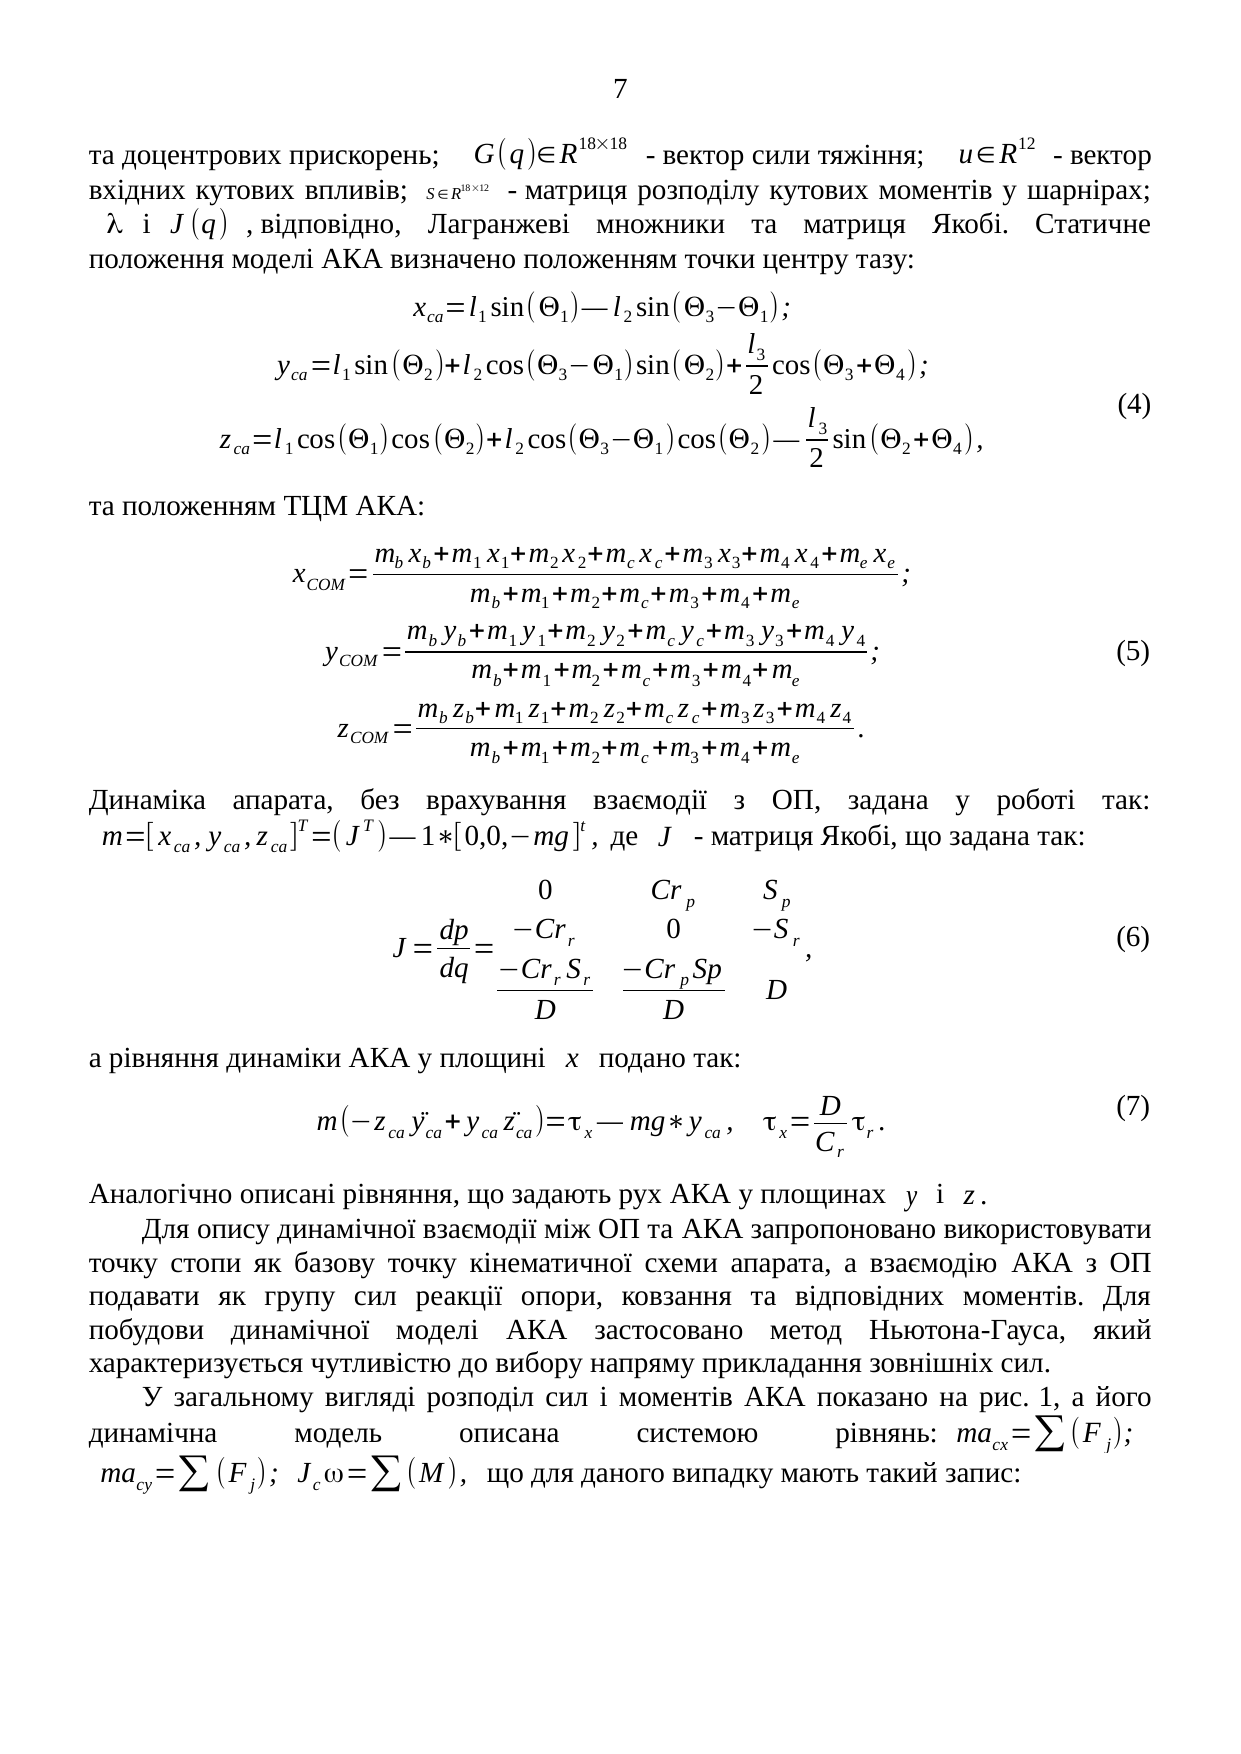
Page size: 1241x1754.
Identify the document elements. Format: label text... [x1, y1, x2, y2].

table_header [89, 856, 1114, 1040]
text Для опису динамічної взаємодії між ОП та АКА запропоновано використовувати точку стопи як базову точку кінематичної схеми апарата, а взаємодію АКА з ОП подавати як групу сил реакції опори, ковзання та відповідних моментів. Для побудови динамічної моделі АКА застосовано метод Ньютона‑Гауса, який характеризується чутливістю до вибору напряму прикладання зовнішніх сил. [88, 1211, 1152, 1379]
text Аналогічно описані рівняння, що задають рух АКА у площинахі [88, 1176, 1152, 1211]
table_header (5) [1113, 522, 1150, 782]
text У загальному вигляді розподіл сил і моментів АКА показано на рис. 1, а його динамічна модель описана системою рівнянь: що для даного випадку мають такий запис: [88, 1379, 1152, 1493]
text де:‑ вектор узагальнених координат;‑ матриця інерції ланок;‑ матриця Коріолісових та доцентрових прискорень; ‑ вектор сили тяжіння; ‑ вектор вхідних кутових впливів;‑ матриця розподілу кутових моментів у шарнірах;i, відповідно, Лагранжеві множники та матриця Якобі. Статичне положення моделі АКА визначено положенням точки центру тазу: [88, 134, 1152, 275]
table_header (7) [1113, 1074, 1150, 1176]
table_header [89, 522, 1113, 782]
text а рівняння динаміки АКА у площиніподано так: [88, 1040, 1152, 1074]
table_header [89, 275, 1113, 488]
table_header [89, 1074, 1113, 1176]
text та положенням ТЦМ АКА: [88, 488, 1152, 522]
table_header (6) [1115, 856, 1150, 1040]
table_header (4) [1113, 275, 1151, 488]
text Динаміка апарата, без врахування взаємодії з ОП, задана у роботі так: де‑ матриця Якобі, що задана так: [88, 782, 1152, 856]
